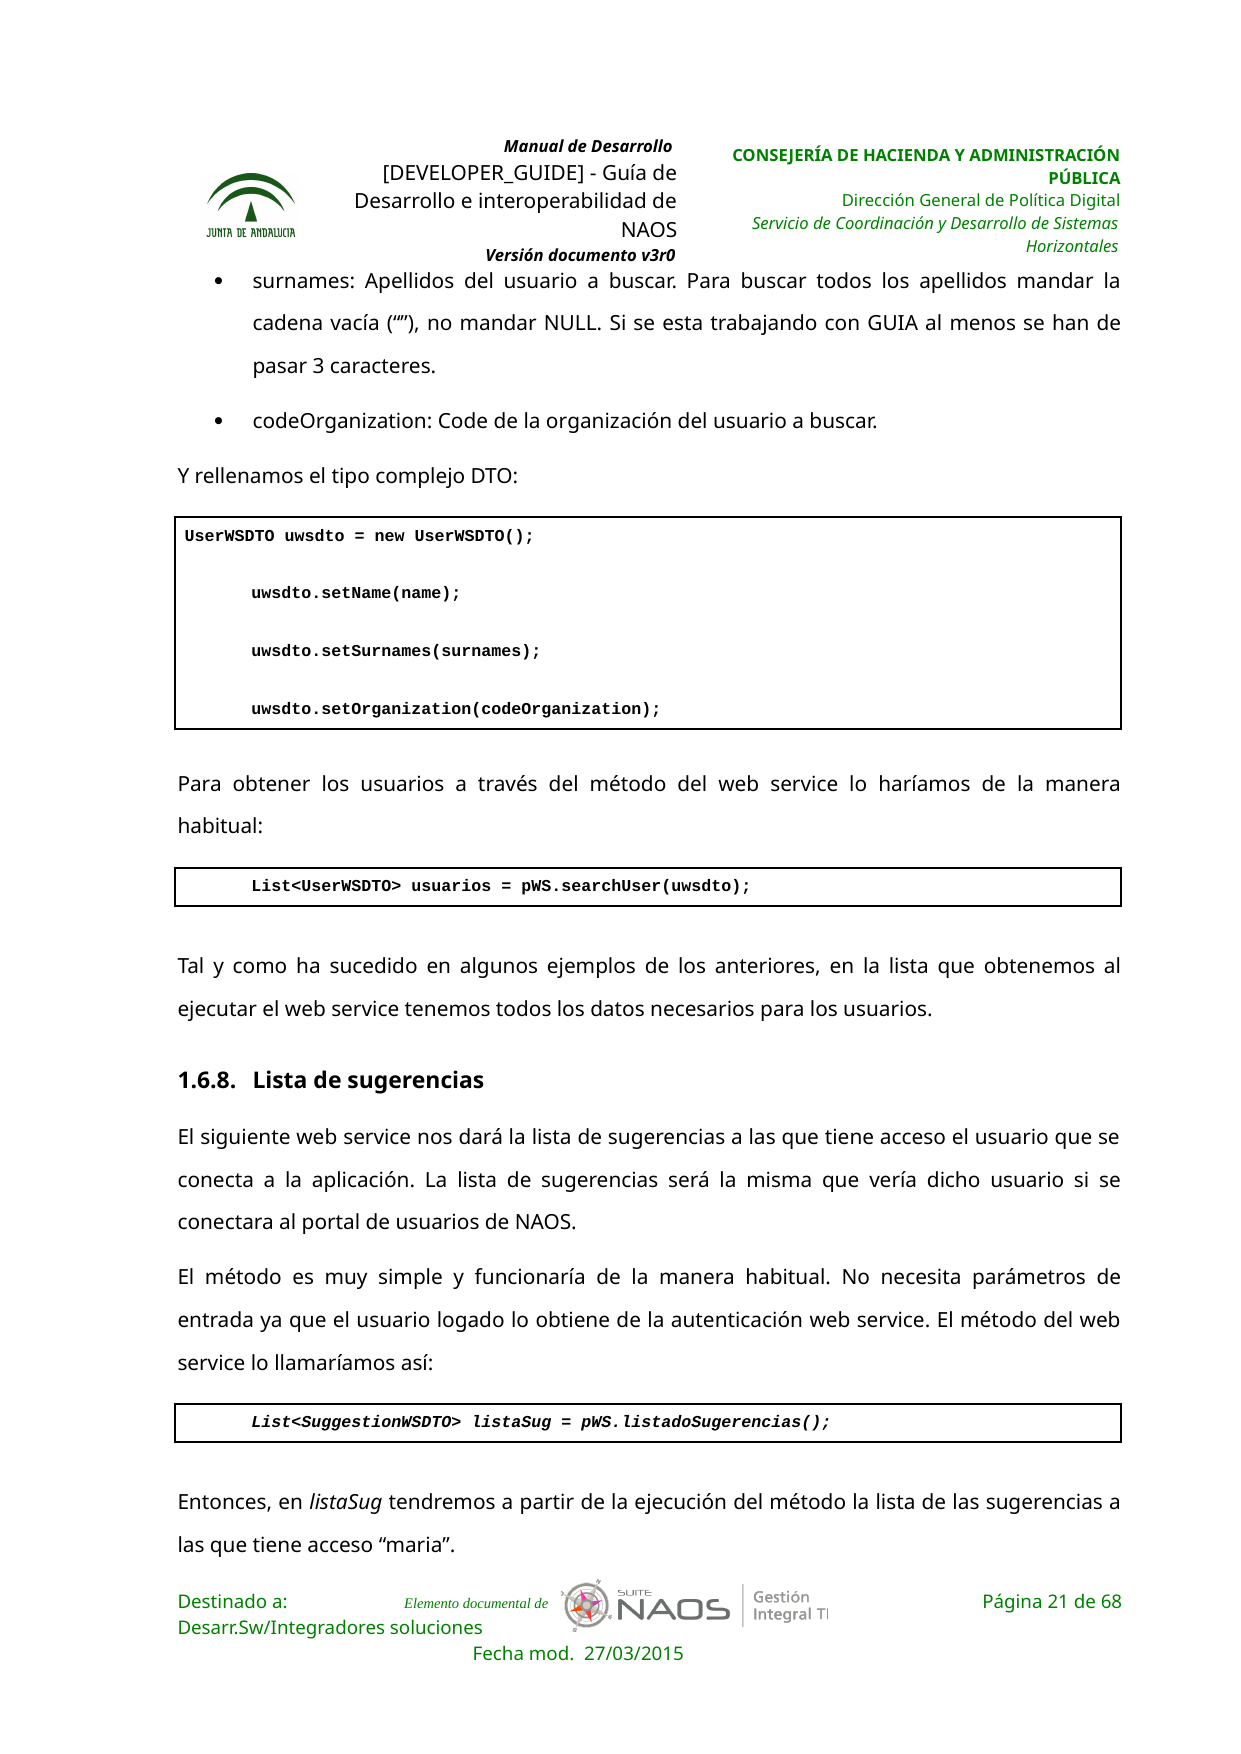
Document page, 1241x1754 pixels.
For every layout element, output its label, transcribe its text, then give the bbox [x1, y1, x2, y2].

text Entonces, en listaSug tendremos a partir de la ejecución del método la lista de las sugerencias a las que tiene acceso “maria”. [177, 1487, 1122, 1558]
list codeOrganization: Code de la organización del usuario a buscar. [215, 406, 1122, 434]
picture [560, 1579, 829, 1632]
text Para obtener los usuarios a través del método del web service lo haríamos de la manera habitual: [177, 769, 1122, 840]
text uwsdto.setSurnames(surnames); [176, 632, 1120, 661]
text List<UserWSDTO> usuarios = pWS.searchUser(uwsdto); [176, 869, 1120, 905]
text UserWSDTO uwsdto = new UserWSDTO(); [176, 518, 1120, 546]
text List<SuggestionWSDTO> listaSug = pWS.listadoSugerencias(); [176, 1405, 1120, 1441]
list surnames: Apellidos del usuario a buscar. Para buscar todos los apellidos mandar la cadena vacía (“”), no mandar NULL. Si se esta trabajando con GUIA al menos se han de pasar 3 caracteres. [215, 266, 1122, 379]
text Tal y como ha sucedido en algunos ejemplos de los anteriores, en la lista que obtenemos al ejecutar el web service tenemos todos los datos necesarios para los usuarios. [177, 951, 1122, 1022]
text uwsdto.setName(name); [176, 574, 1120, 604]
text El método es muy simple y funcionaría de la manera habitual. No necesita parámetros de entrada ya que el usuario logado lo obtiene de la autenticación web service. El método del web service lo llamaríamos así: [177, 1262, 1122, 1376]
subtitle Lista de sugerencias [177, 1063, 1122, 1095]
picture [201, 173, 298, 241]
text El siguiente web service nos dará la lista de sugerencias a las que tiene acceso el usuario que se conecta a la aplicación. La lista de sugerencias será la misma que vería dicho usuario si se conectara al portal de usuarios de NAOS. [177, 1122, 1122, 1236]
text Y rellenamos el tipo complejo DTO: [177, 461, 1122, 489]
text uwsdto.setOrganization(codeOrganization); [176, 689, 1120, 728]
